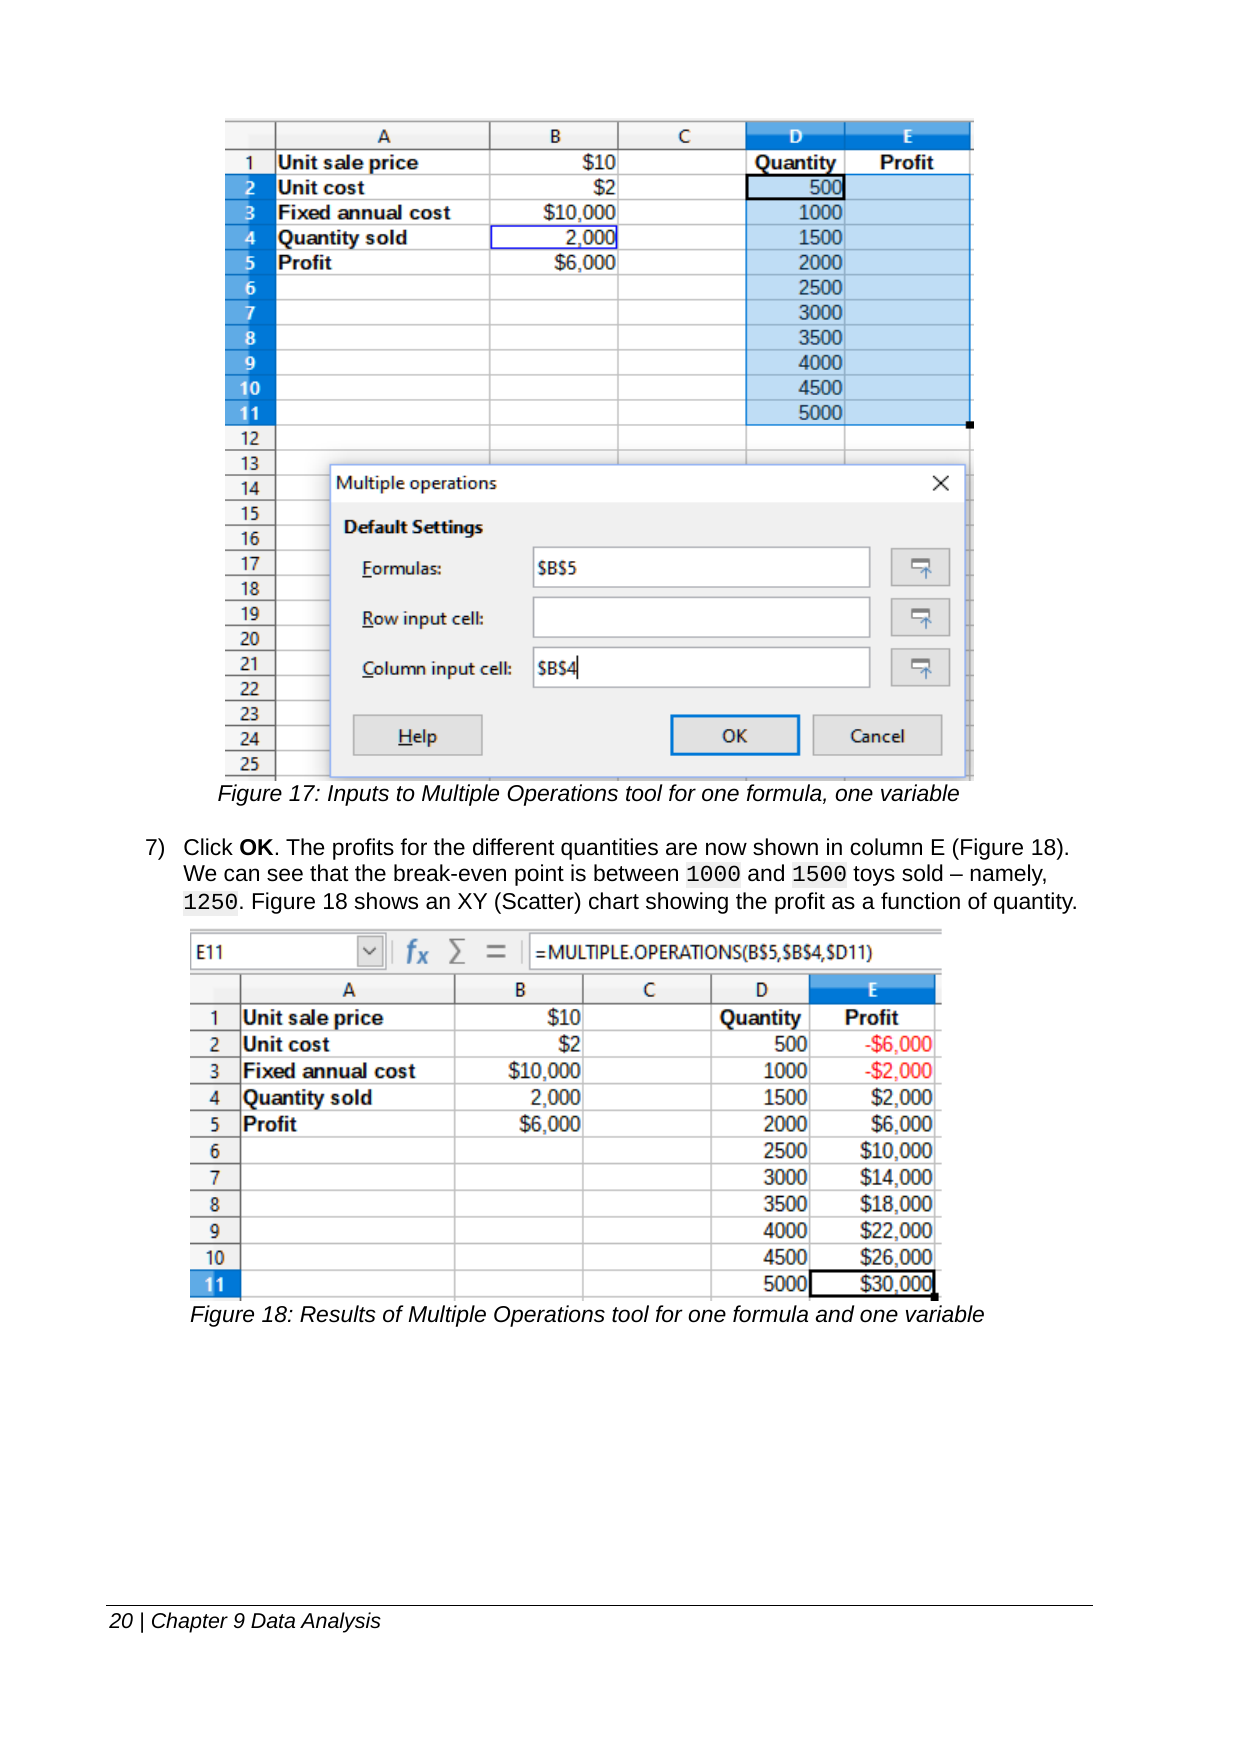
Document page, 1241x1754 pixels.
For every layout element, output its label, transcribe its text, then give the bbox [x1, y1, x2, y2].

text Figure 18: Results of Multiple Operations tool for one formula and one variable [190, 928, 1009, 1327]
picture [225, 118, 974, 781]
list Click OK. The profits for the different quantities are now shown in column E (Figure 18). We can see that the break-even point is between 1000 and 1500 toys sold – namely, 1250. Figure 18 shows an XY (Scatter) chart showing the profit as a function of quantity. [165, 833, 1093, 916]
picture [190, 928, 942, 1301]
text Figure 17: Inputs to Multiple Operations tool for one formula, one variable [217, 118, 982, 806]
